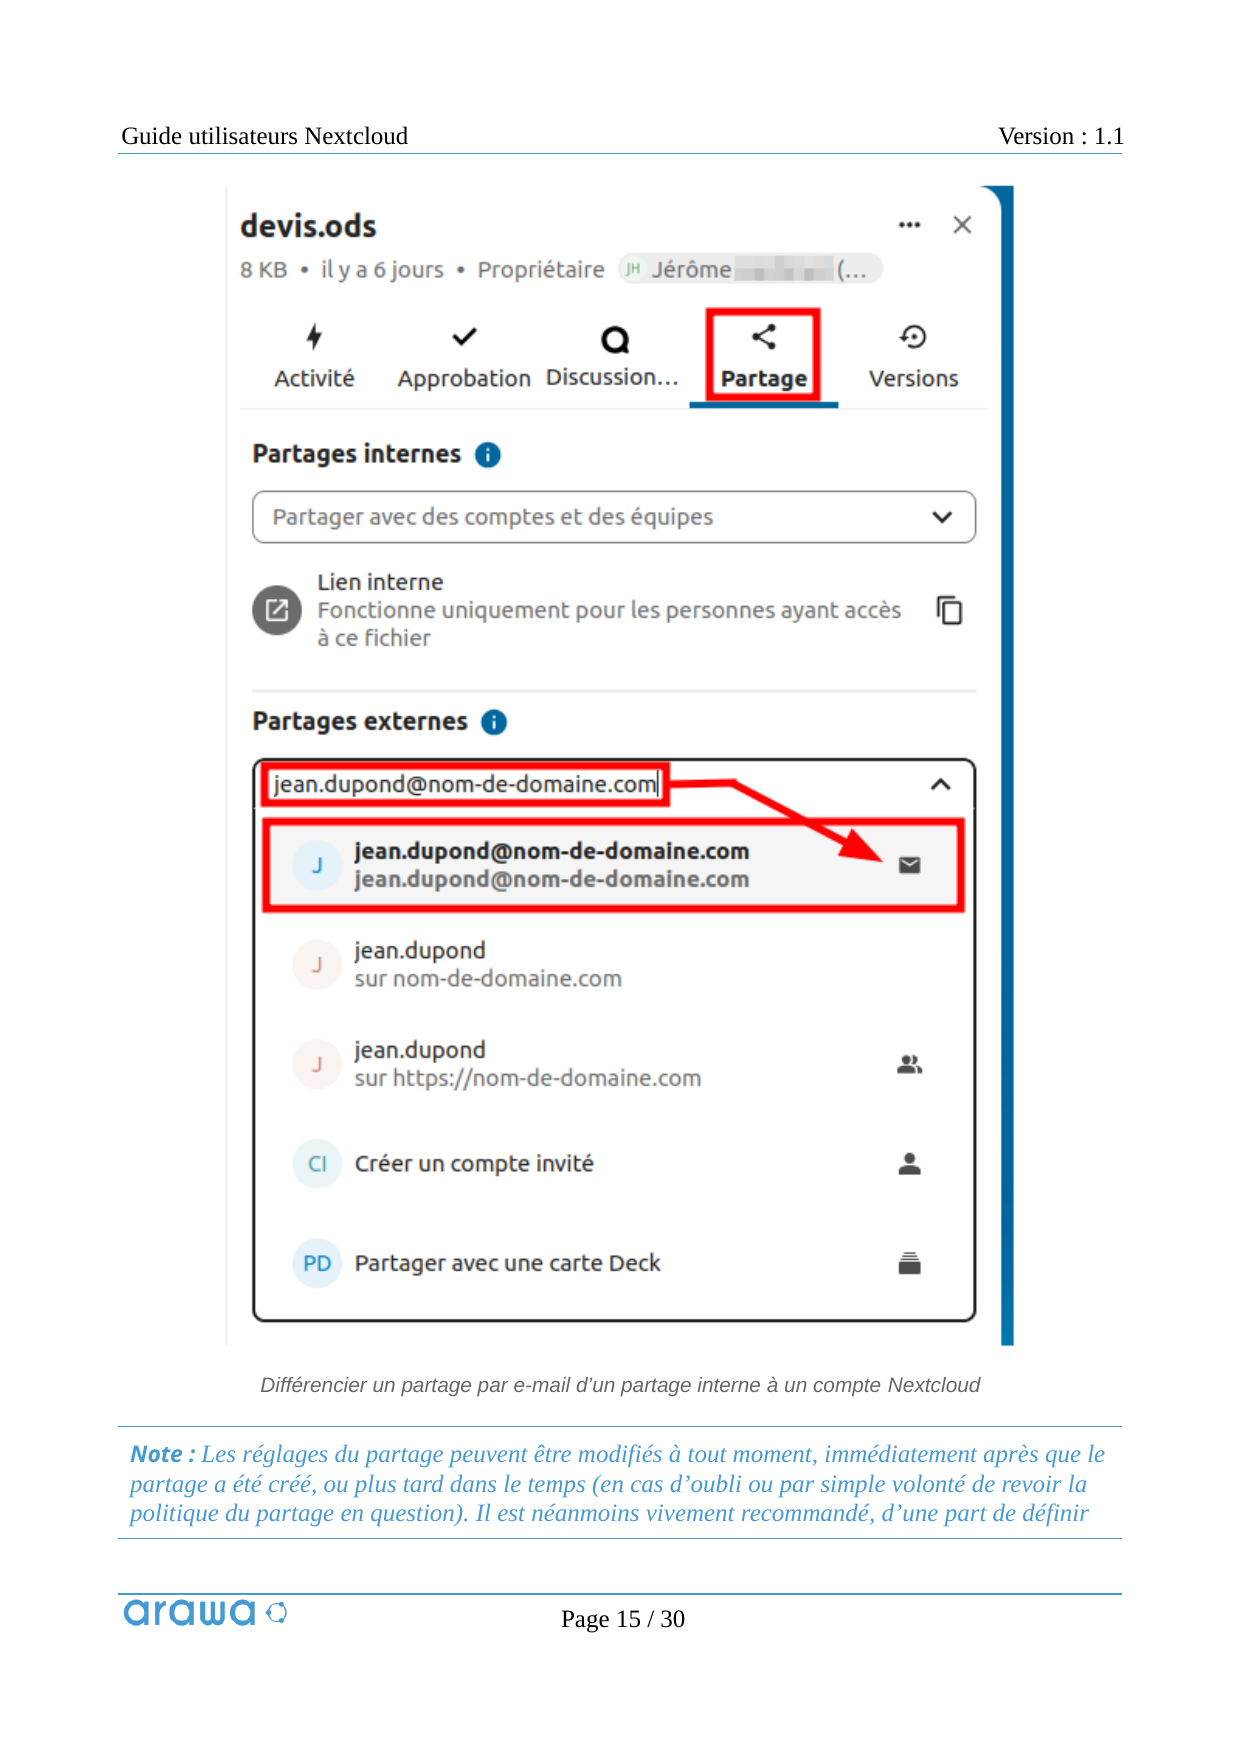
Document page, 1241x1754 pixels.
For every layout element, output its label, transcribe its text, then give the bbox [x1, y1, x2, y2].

picture [223, 183, 1017, 1349]
text Note : Les réglages du partage peuvent être modifiés à tout moment, immédiatement après que le partage a été créé, ou plus tard dans le temps (en cas d’oubli ou par simple volonté de revoir la politique du partage en question). Il est néanmoins vivement recommandé, d’une part de définir [118, 1427, 1122, 1538]
picture [121, 1597, 290, 1628]
text Différencier un partage par e-mail d’un partage interne à un compte Nextcloud [118, 1373, 1122, 1397]
